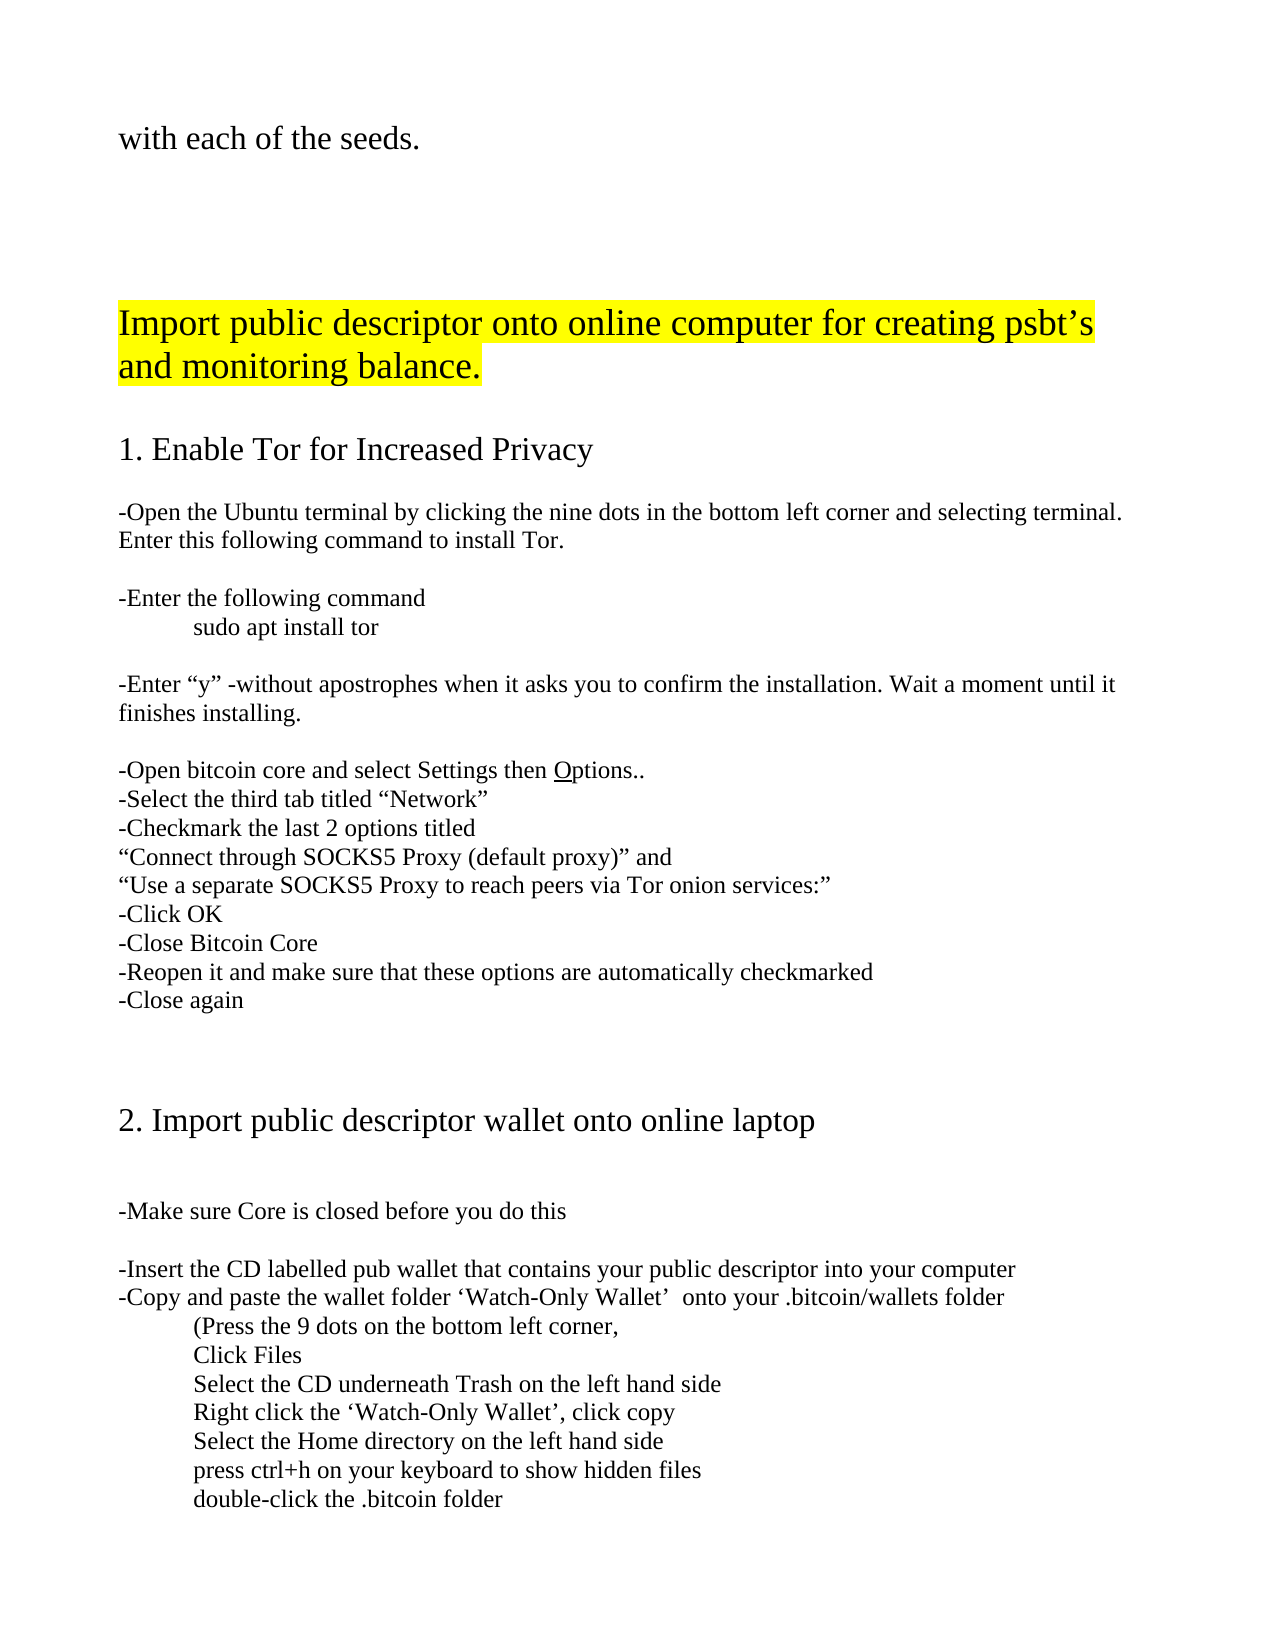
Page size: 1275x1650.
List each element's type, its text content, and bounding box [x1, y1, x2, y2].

text Click Files [118, 1340, 1157, 1369]
text -Open the Ubuntu terminal by clicking the nine dots in the bottom left corner and selecting terminal. Enter this following command to install Tor. [118, 468, 1157, 554]
text -Copy and paste the wallet folder ‘Watch-Only Wallet’ onto your .bitcoin/wallets folder [118, 1282, 1157, 1311]
text -Reopen it and make sure that these options are automatically checkmarked [118, 957, 1157, 985]
text Import public descriptor onto online computer for creating psbt’s and monitoring balance. 1. Enable Tor for Increased Privacy [118, 300, 1157, 468]
text sudo apt install tor -Enter “y” -without apostrophes when it asks you to confirm the installation. Wait a moment until it finishes installing. -Open bitcoin core and select Settings then Options.. -Select the third tab titled “Network” -Checkmark the last 2 options titled “Connect through SOCKS5 Proxy (default proxy)” and “Use a separate SOCKS5 Proxy to reach peers via Tor onion services:” -Click OK [118, 612, 1157, 928]
text -Enter the following command [118, 554, 1157, 612]
text -Close again [118, 985, 1157, 1014]
text Select the Home directory on the left hand side [118, 1426, 1157, 1455]
text Select the CD underneath Trash on the left hand side [118, 1369, 1157, 1397]
text -Close Bitcoin Core [118, 928, 1157, 957]
text -Make sure Core is closed before you do this [118, 1196, 1157, 1225]
text Right click the ‘Watch-Only Wallet’, click copy [118, 1397, 1157, 1426]
text double-click the .bitcoin folder [118, 1484, 1157, 1512]
text (Press the 9 dots on the bottom left corner, [118, 1311, 1157, 1340]
text -Insert the CD labelled pub wallet that contains your public descriptor into your computer [118, 1225, 1157, 1282]
text 2. Import public descriptor wallet onto online laptop [118, 1043, 1157, 1139]
text press ctrl+h on your keyboard to show hidden files [118, 1455, 1157, 1484]
text with each of the seeds. [118, 118, 1157, 156]
